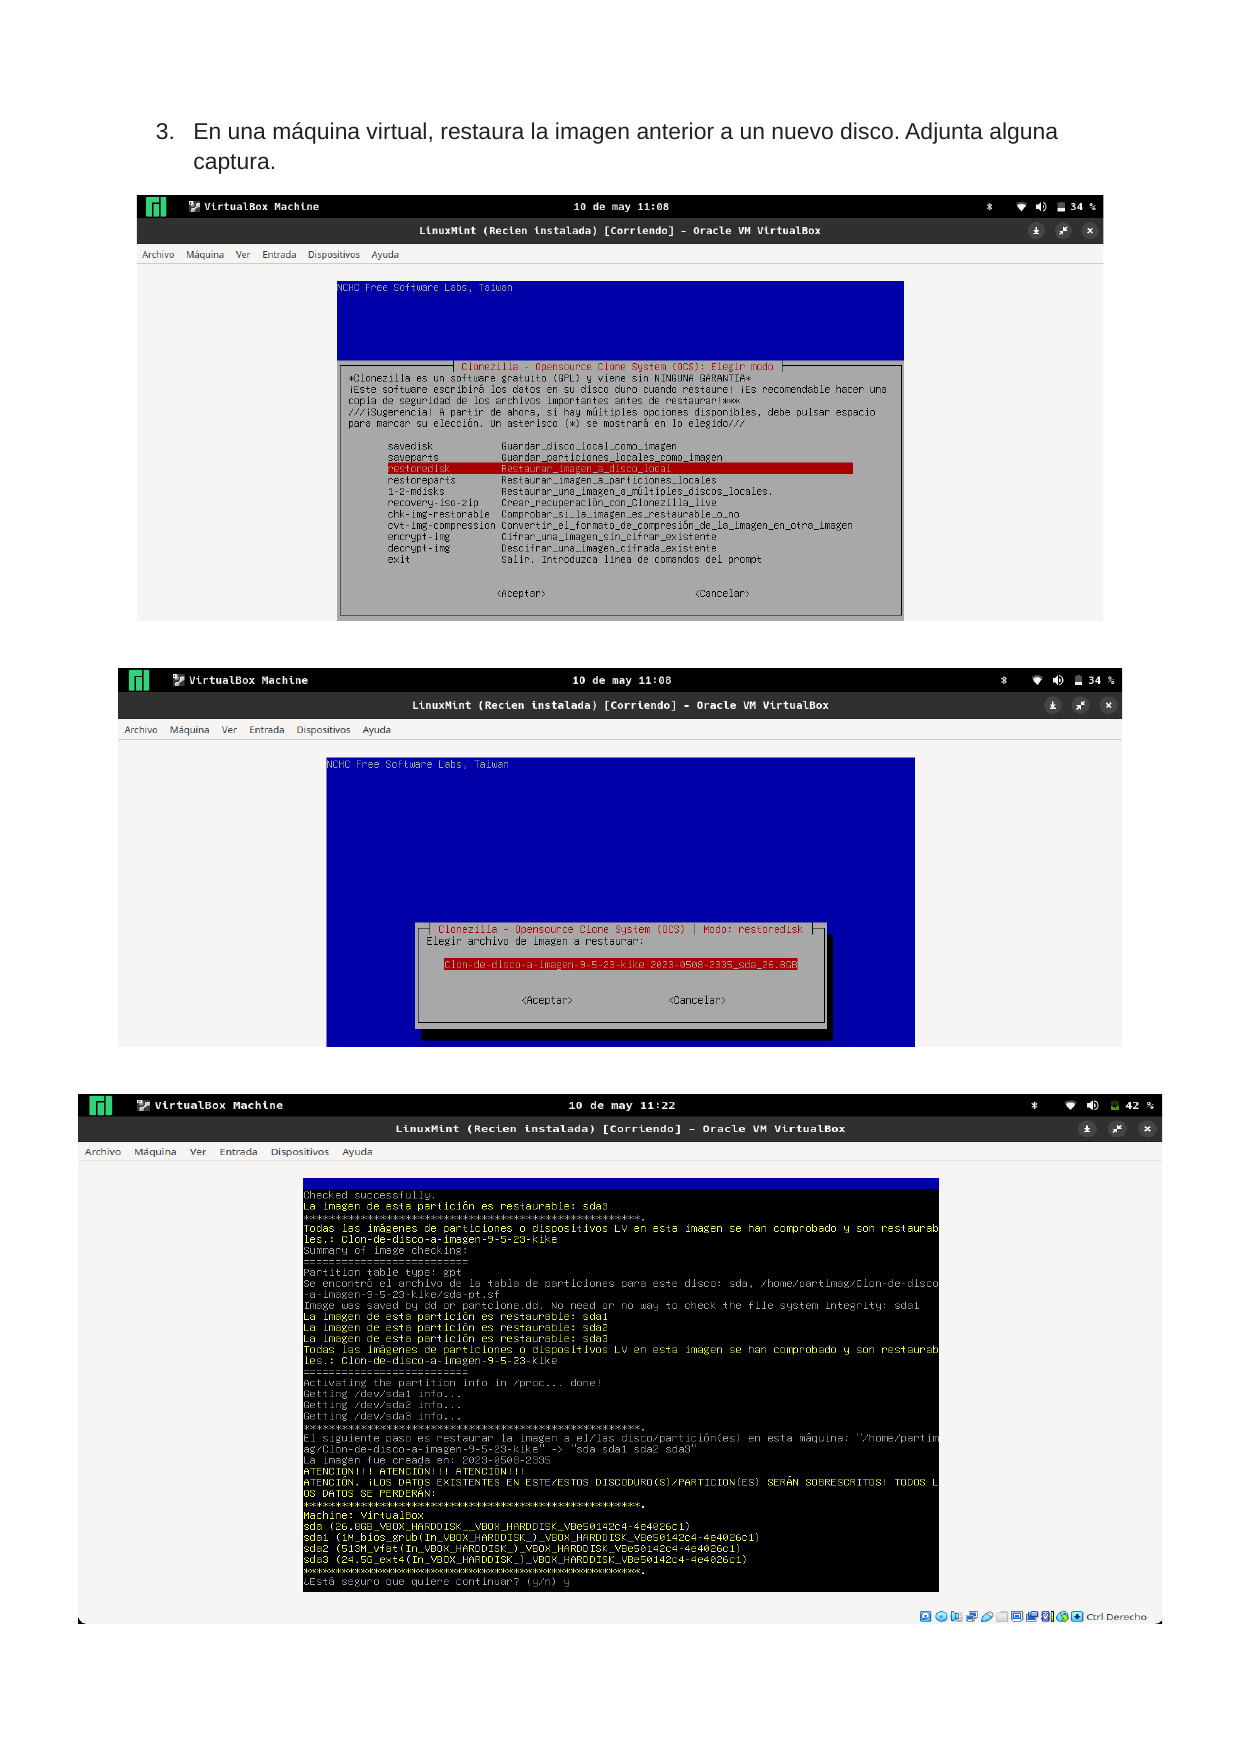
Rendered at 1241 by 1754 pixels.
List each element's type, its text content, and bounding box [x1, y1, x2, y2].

list En una máquina virtual, restaura la imagen anterior a un nuevo disco. Adjunta alguna captura. [156, 118, 1122, 175]
picture [118, 668, 1123, 1047]
picture [78, 1094, 1163, 1624]
picture [136, 195, 1104, 621]
